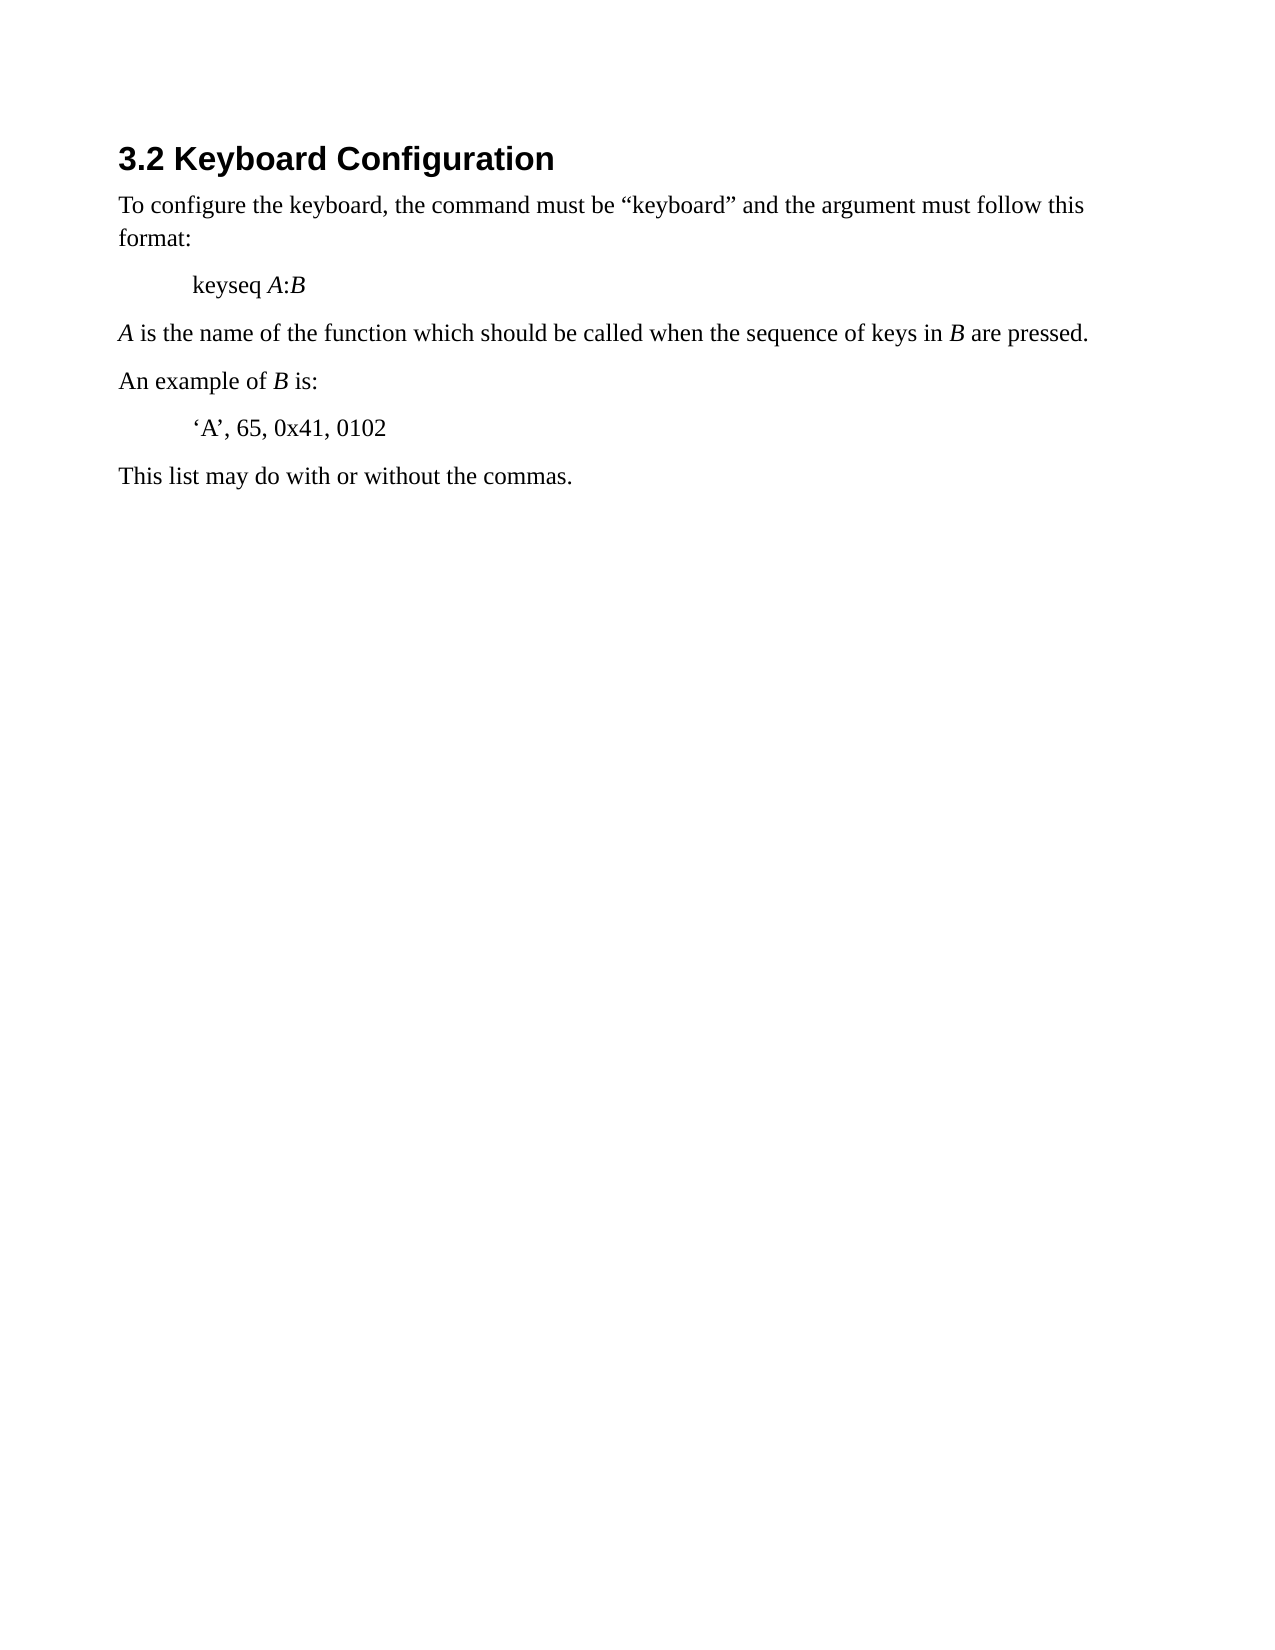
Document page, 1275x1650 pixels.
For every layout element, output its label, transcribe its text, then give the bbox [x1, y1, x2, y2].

text ‘A’, 65, 0x41, 0102 [118, 413, 1157, 442]
text To configure the keyboard, the command must be “keyboard” and the argument must follow this format: [118, 190, 1157, 252]
subtitle 3.2 Keyboard Configuration [118, 139, 1157, 177]
text This list may do with or without the commas. [118, 461, 1157, 490]
text keyseq A:B [118, 271, 1157, 299]
text A is the name of the function which should be called when the sequence of keys in B are pressed. [118, 318, 1157, 347]
text An example of B is: [118, 366, 1157, 394]
